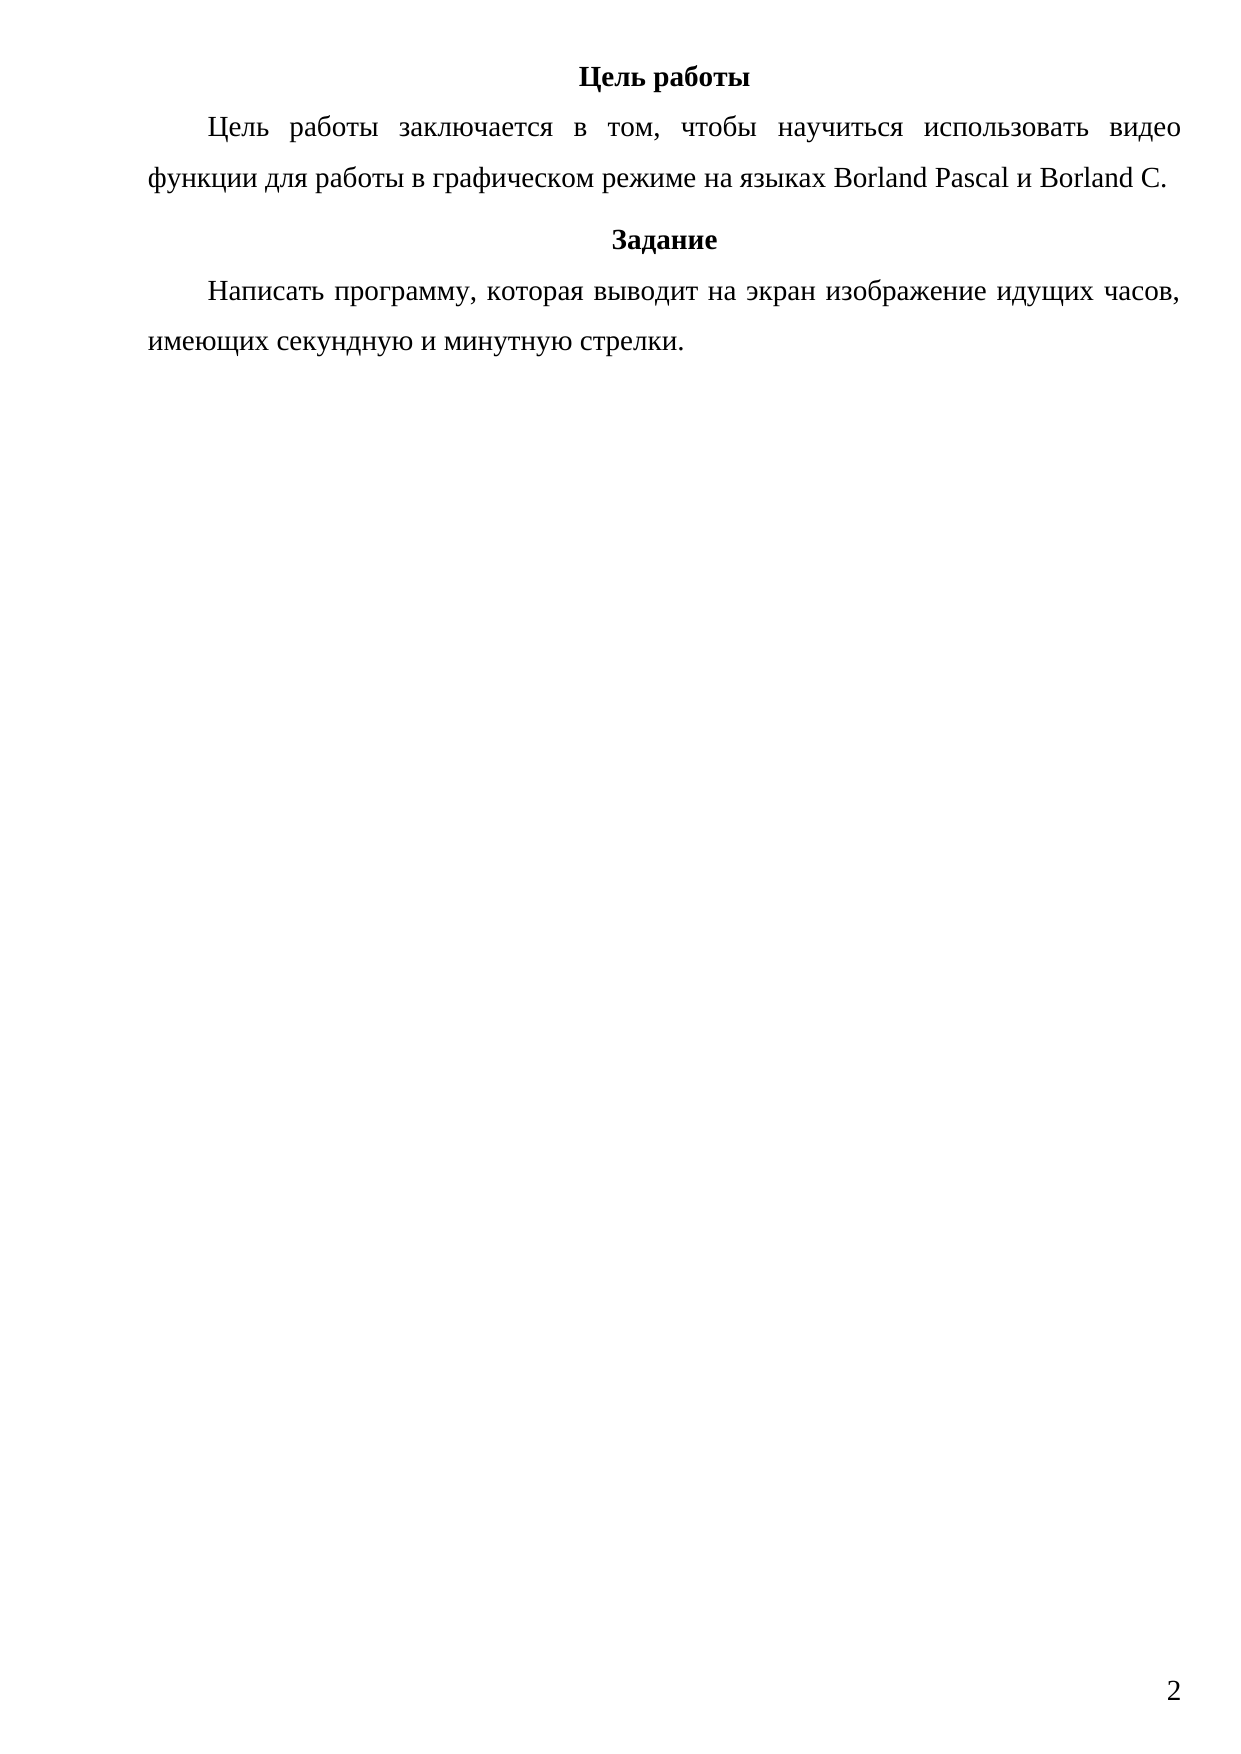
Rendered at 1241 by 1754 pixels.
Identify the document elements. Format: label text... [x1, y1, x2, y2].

subtitle Цель работы [207, 59, 1122, 93]
text Цель работы заключается в том, чтобы научиться использовать видео функции для работы в графическом режиме на языках Borland Pascal и Borland C. [148, 109, 1181, 193]
subtitle Задание [207, 222, 1122, 256]
text Написать программу, которая выводит на экран изображение идущих часов, имеющих секундную и минутную стрелки. [148, 273, 1181, 357]
